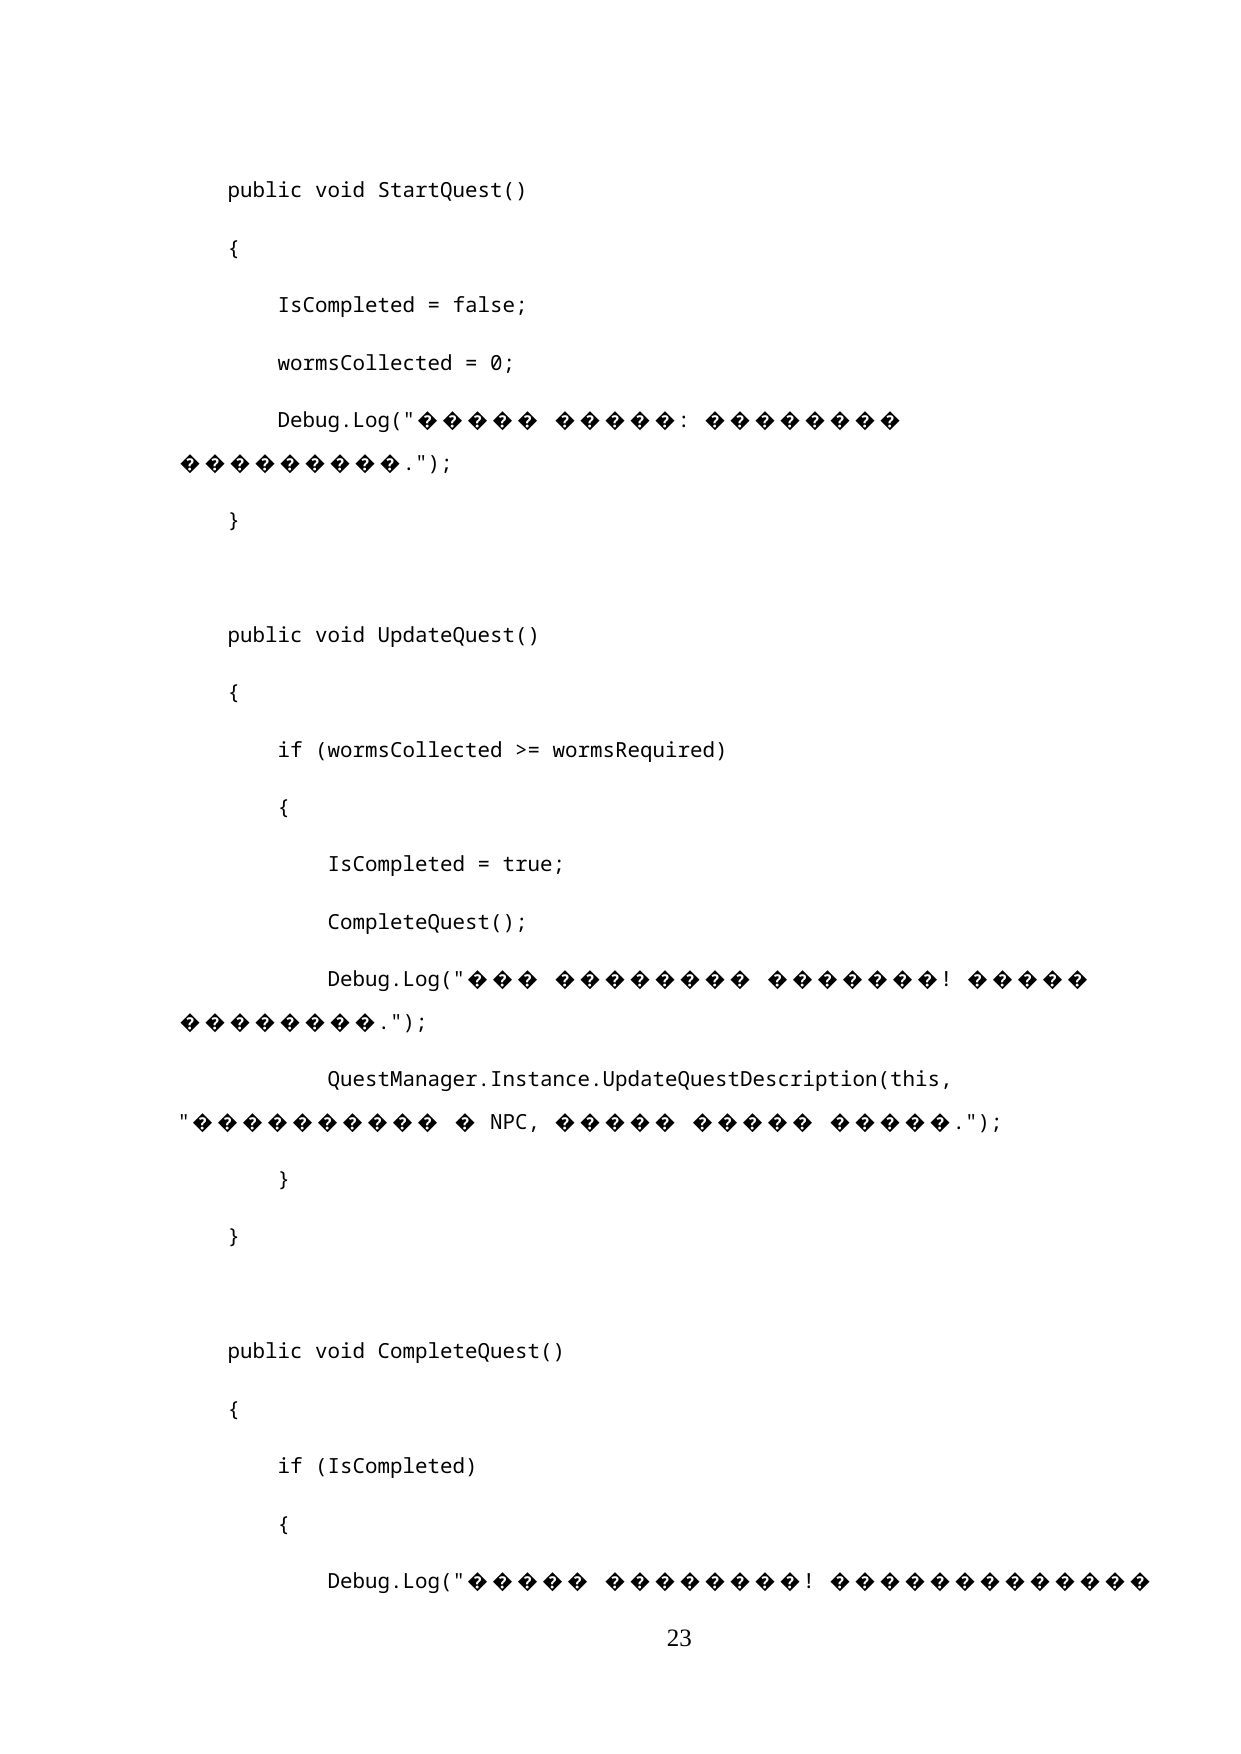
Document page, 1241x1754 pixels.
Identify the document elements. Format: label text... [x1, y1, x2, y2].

text Debug.Log("��� �������� �������! ����� ��������."); [177, 964, 1181, 1035]
text Debug.Log("����� ��������! ������������� [177, 1566, 1181, 1594]
text { [177, 1509, 1181, 1537]
text public void CompleteQuest() [177, 1336, 1181, 1365]
text } [177, 1164, 1181, 1193]
text Debug.Log("����� �����: �������� ���������."); [177, 405, 1181, 476]
text public void UpdateQuest() [177, 620, 1181, 648]
text } [177, 505, 1181, 533]
text { [177, 677, 1181, 706]
text QuestManager.Instance.UpdateQuestDescription(this, "���������� � NPC, ����� ����� �����."); [177, 1064, 1181, 1135]
text IsCompleted = false; [177, 290, 1181, 319]
text if (IsCompleted) [177, 1451, 1181, 1480]
text } [177, 1222, 1181, 1250]
text public void StartQuest() [177, 176, 1181, 204]
text { [177, 1394, 1181, 1422]
text { [177, 233, 1181, 261]
text wormsCollected = 0; [177, 348, 1181, 376]
text if (wormsCollected >= wormsRequired) [177, 735, 1181, 763]
text CompleteQuest(); [177, 907, 1181, 935]
text { [177, 792, 1181, 821]
text IsCompleted = true; [177, 849, 1181, 878]
